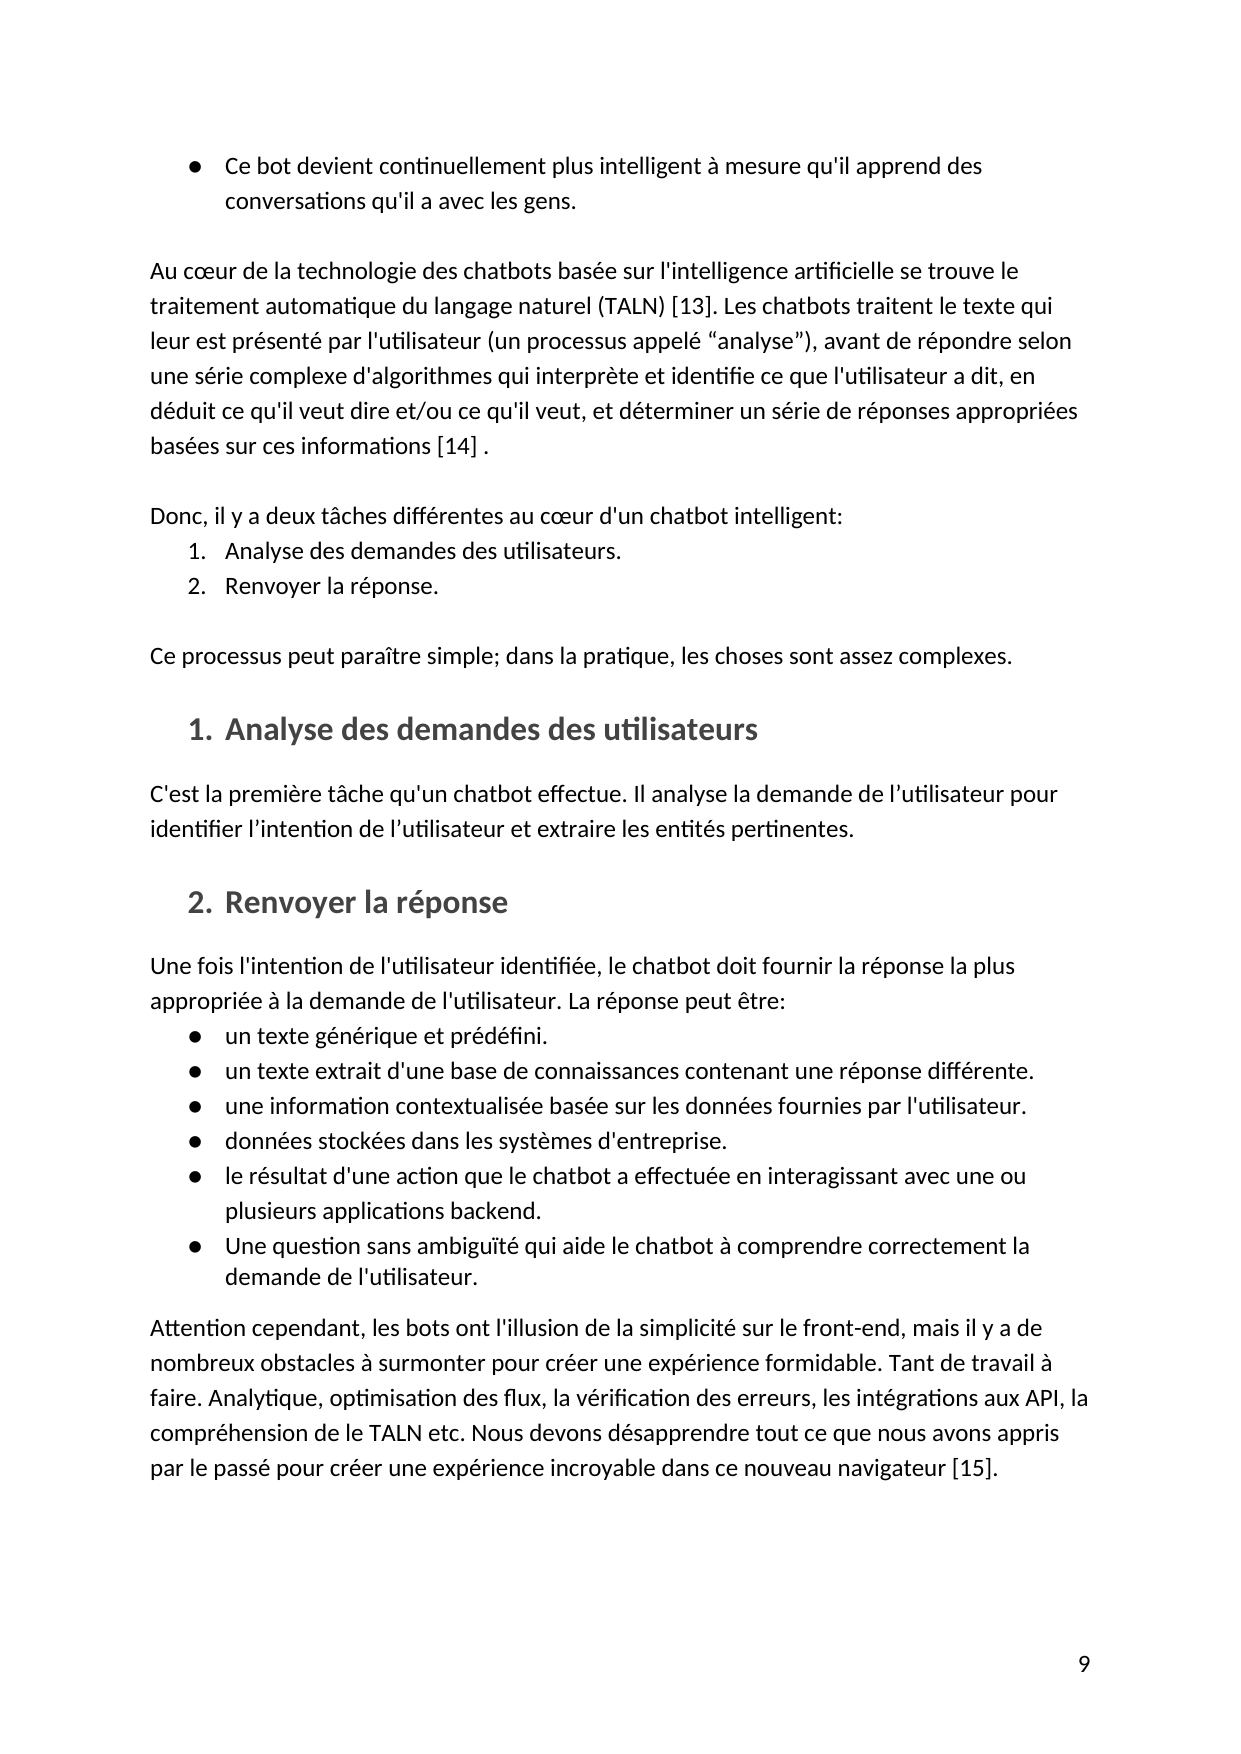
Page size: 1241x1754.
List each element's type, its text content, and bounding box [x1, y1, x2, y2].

text Donc, il y a deux tâches différentes au cœur d'un chatbot intelligent: [150, 500, 1090, 531]
text Une fois l'intention de l'utilisateur identifiée, le chatbot doit fournir la réponse la plus appropriée à la demande de l'utilisateur. La réponse peut être: [150, 950, 1090, 1016]
list Ce bot devient continuellement plus intelligent à mesure qu'il apprend des conversations qu'il a avec les gens. [187, 150, 1090, 216]
list Renvoyer la réponse. [187, 570, 1090, 601]
subtitle Renvoyer la réponse [187, 881, 1090, 922]
list Analyse des demandes des utilisateurs. [187, 535, 1090, 566]
list données stockées dans les systèmes d'entreprise. [187, 1125, 1090, 1156]
text Ce processus peut paraître simple; dans la pratique, les choses sont assez complexes. [150, 640, 1090, 671]
text C'est la première tâche qu'un chatbot effectue. Il analyse la demande de l’utilisateur pour identifier l’intention de l’utilisateur et extraire les entités pertinentes. [150, 778, 1090, 843]
list Une question sans ambiguïté qui aide le chatbot à comprendre correctement la demande de l'utilisateur. [187, 1230, 1090, 1291]
list un texte extrait d'une base de connaissances contenant une réponse différente. [187, 1055, 1090, 1086]
list un texte générique et prédéfini. [187, 1020, 1090, 1051]
list une information contextualisée basée sur les données fournies par l'utilisateur. [187, 1090, 1090, 1121]
text Attention cependant, les bots ont l'illusion de la simplicité sur le front-end, mais il y a de nombreux obstacles à surmonter pour créer une expérience formidable. Tant de travail à faire. Analytique, optimisation des flux, la vérification des erreurs, les intégrations aux API, la compréhension de le TALN etc. Nous devons désapprendre tout ce que nous avons appris par le passé pour créer une expérience incroyable dans ce nouveau navigateur [15]. [150, 1312, 1090, 1483]
list le résultat d'une action que le chatbot a effectuée en interagissant avec une ou plusieurs applications backend. [187, 1160, 1090, 1226]
subtitle Analyse des demandes des utilisateurs [187, 708, 1090, 749]
text Au cœur de la technologie des chatbots basée sur l'intelligence artificielle se trouve le traitement automatique du langage naturel (TALN) [13]. Les chatbots traitent le texte qui leur est présenté par l'utilisateur (un processus appelé “analyse”), avant de répondre selon une série complexe d'algorithmes qui interprète et identifie ce que l'utilisateur a dit, en déduit ce qu'il veut dire et/ou ce qu'il veut, et déterminer un série de réponses appropriées basées sur ces informations [14] . [150, 255, 1090, 461]
